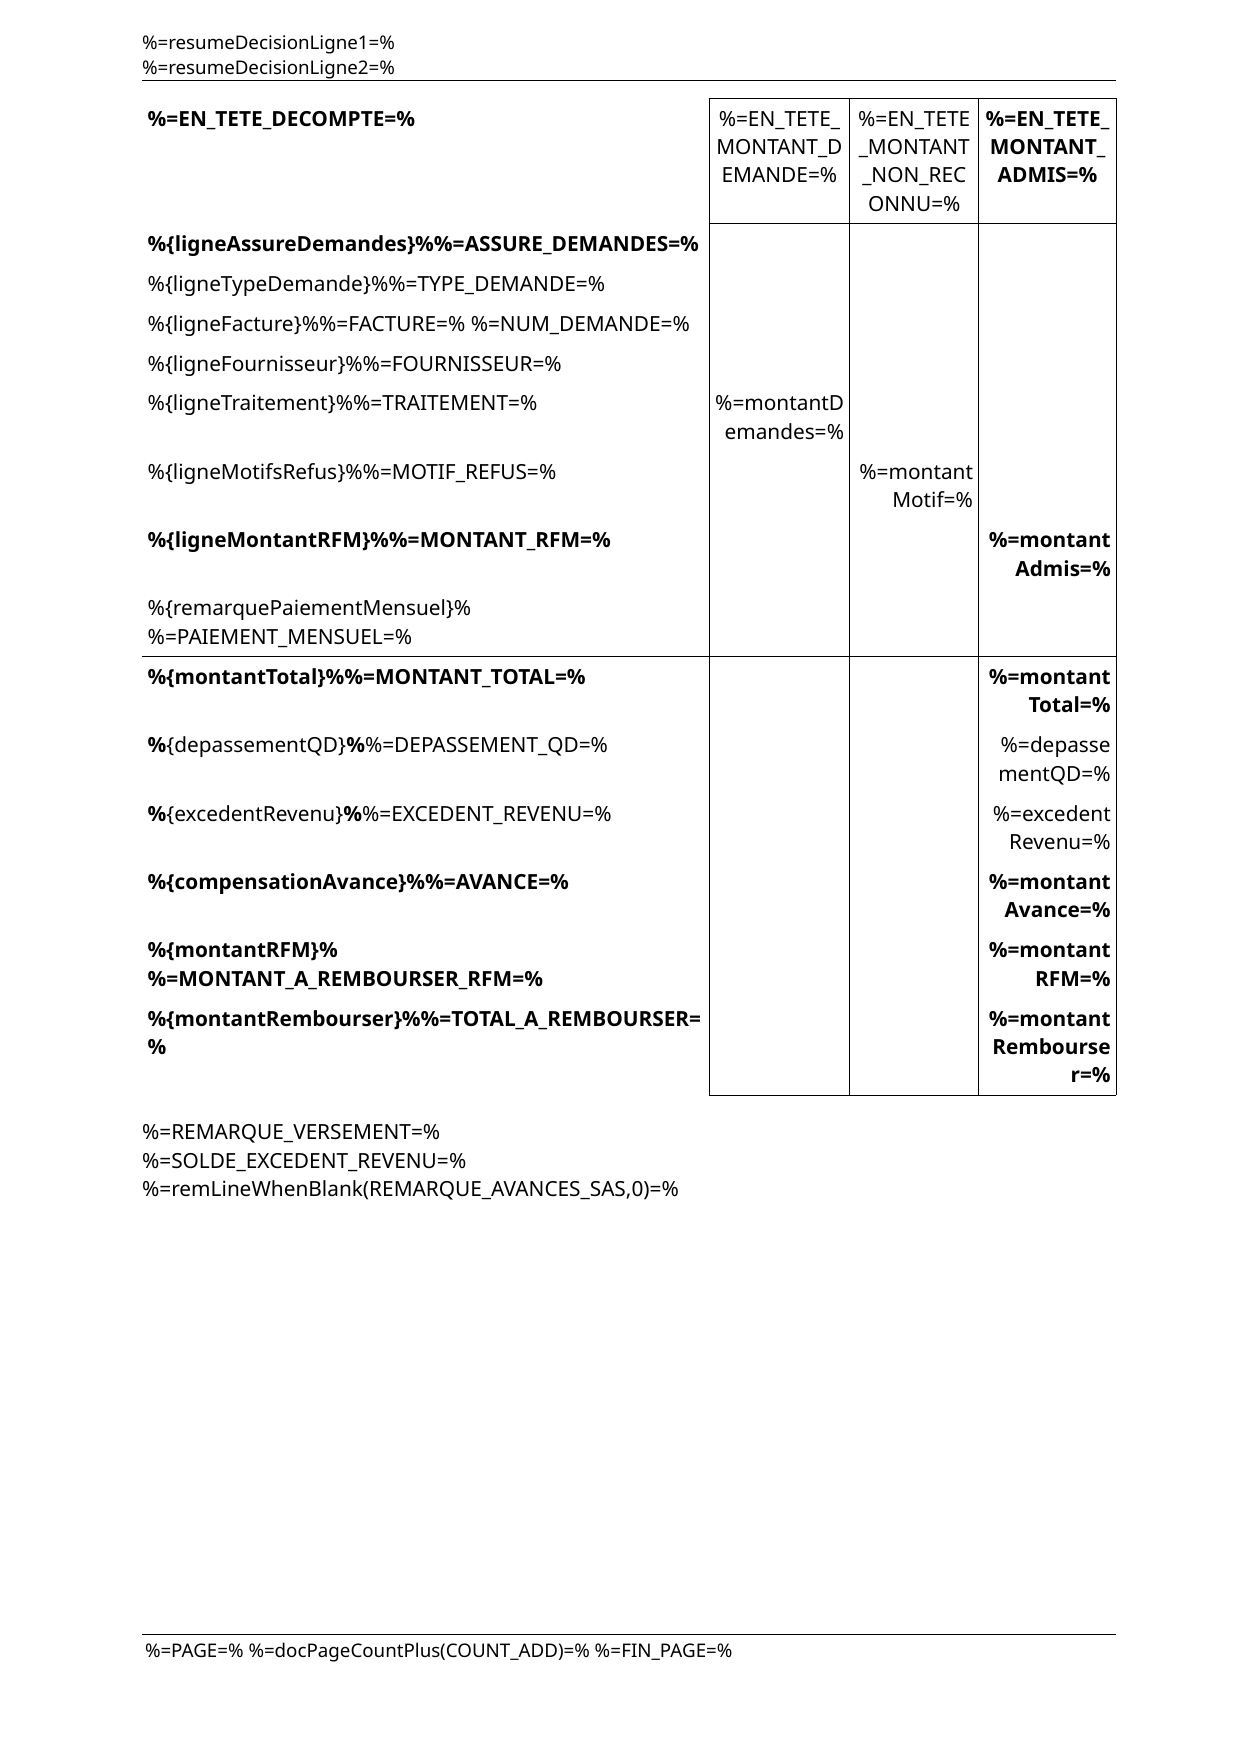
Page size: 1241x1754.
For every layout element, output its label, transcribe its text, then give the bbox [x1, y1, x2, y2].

table_cell [710, 998, 849, 1095]
table_cell %=montantRFM=% [979, 930, 1116, 998]
table_cell [710, 263, 849, 303]
table_cell [850, 725, 978, 793]
text %=REMARQUE_VERSEMENT=% [142, 1117, 1116, 1146]
table_cell [850, 303, 978, 343]
table_cell %{ligneTypeDemande}%%=TYPE_DEMANDE=% [142, 263, 709, 303]
table_cell %{compensationAvance}%%=AVANCE=% [142, 861, 709, 929]
table_header %=EN_TETE_MONTANT_NON_RECONNU=% [850, 99, 978, 223]
table_cell %{excedentRevenu}%%=EXCEDENT_REVENU=% [142, 793, 709, 861]
table_cell [710, 520, 849, 588]
table_cell [850, 263, 978, 303]
text %=SOLDE_EXCEDENT_REVENU=% [142, 1146, 1116, 1174]
table_cell [710, 861, 849, 929]
table_cell [710, 303, 849, 343]
table_cell [850, 588, 978, 656]
table_cell [979, 588, 1116, 656]
table_cell %=montantAdmis=% [979, 520, 1116, 588]
table_cell [979, 451, 1116, 519]
table_header %=EN_TETE_DECOMPTE=% [142, 98, 709, 223]
table_cell [850, 520, 978, 588]
table_cell [850, 998, 978, 1095]
table_cell [979, 224, 1116, 263]
table_cell [850, 930, 978, 998]
table_cell %{ligneMontantRFM}%%=MONTANT_RFM=% [142, 520, 709, 588]
text %=resumeDecisionLigne1=% [142, 29, 1116, 54]
table_cell [710, 588, 849, 656]
table_cell %=montantAvance=% [979, 861, 1116, 929]
table_cell [710, 657, 849, 724]
table_cell [850, 343, 978, 383]
table_cell [979, 343, 1116, 383]
table_cell [979, 263, 1116, 303]
table_cell [710, 451, 849, 519]
table_cell [710, 930, 849, 998]
table_cell %=montantRembourser=% [979, 998, 1116, 1095]
table_cell [710, 224, 849, 263]
table_cell %{montantRembourser}%%=TOTAL_A_REMBOURSER=% [142, 998, 709, 1095]
table_cell %{depassementQD}%%=DEPASSEMENT_QD=% [142, 725, 709, 793]
text %=remLineWhenBlank(REMARQUE_AVANCES_SAS,0)=% [142, 1174, 1116, 1203]
table_header %=EN_TETE_MONTANT_DEMANDE=% [710, 99, 849, 223]
table_cell [710, 725, 849, 793]
table_cell %{montantTotal}%%=MONTANT_TOTAL=% [142, 657, 709, 724]
table_cell %{ligneFacture}%%=FACTURE=% %=NUM_DEMANDE=% [142, 303, 709, 343]
table_cell %=depassementQD=% [979, 725, 1116, 793]
table_cell %{ligneAssureDemandes}%%=ASSURE_DEMANDES=% [142, 223, 709, 263]
table_cell [850, 224, 978, 263]
table_cell [979, 383, 1116, 451]
table_cell %=montantMotif=% [850, 451, 978, 519]
table_cell [850, 793, 978, 861]
table_cell %{ligneFournisseur}%%=FOURNISSEUR=% [142, 343, 709, 383]
table_cell [979, 303, 1116, 343]
table_cell %{ligneMotifsRefus}%%=MOTIF_REFUS=% [142, 451, 709, 519]
text %=resumeDecisionLigne2=% [142, 54, 1116, 80]
table_cell [850, 383, 978, 451]
table_cell %{remarquePaiementMensuel}%%=PAIEMENT_MENSUEL=% [142, 588, 709, 656]
table_header %=EN_TETE_MONTANT_ADMIS=% [979, 99, 1116, 223]
table_cell %{montantRFM}%%=MONTANT_A_REMBOURSER_RFM=% [142, 930, 709, 998]
table_cell [850, 657, 978, 724]
table_cell [850, 861, 978, 929]
table_cell [710, 343, 849, 383]
table_cell %=excedentRevenu=% [979, 793, 1116, 861]
table_cell [710, 793, 849, 861]
table_cell %=montantDemandes=% [710, 383, 849, 451]
table_cell %=montantTotal=% [979, 657, 1116, 724]
table_cell %{ligneTraitement}%%=TRAITEMENT=% [142, 383, 709, 451]
